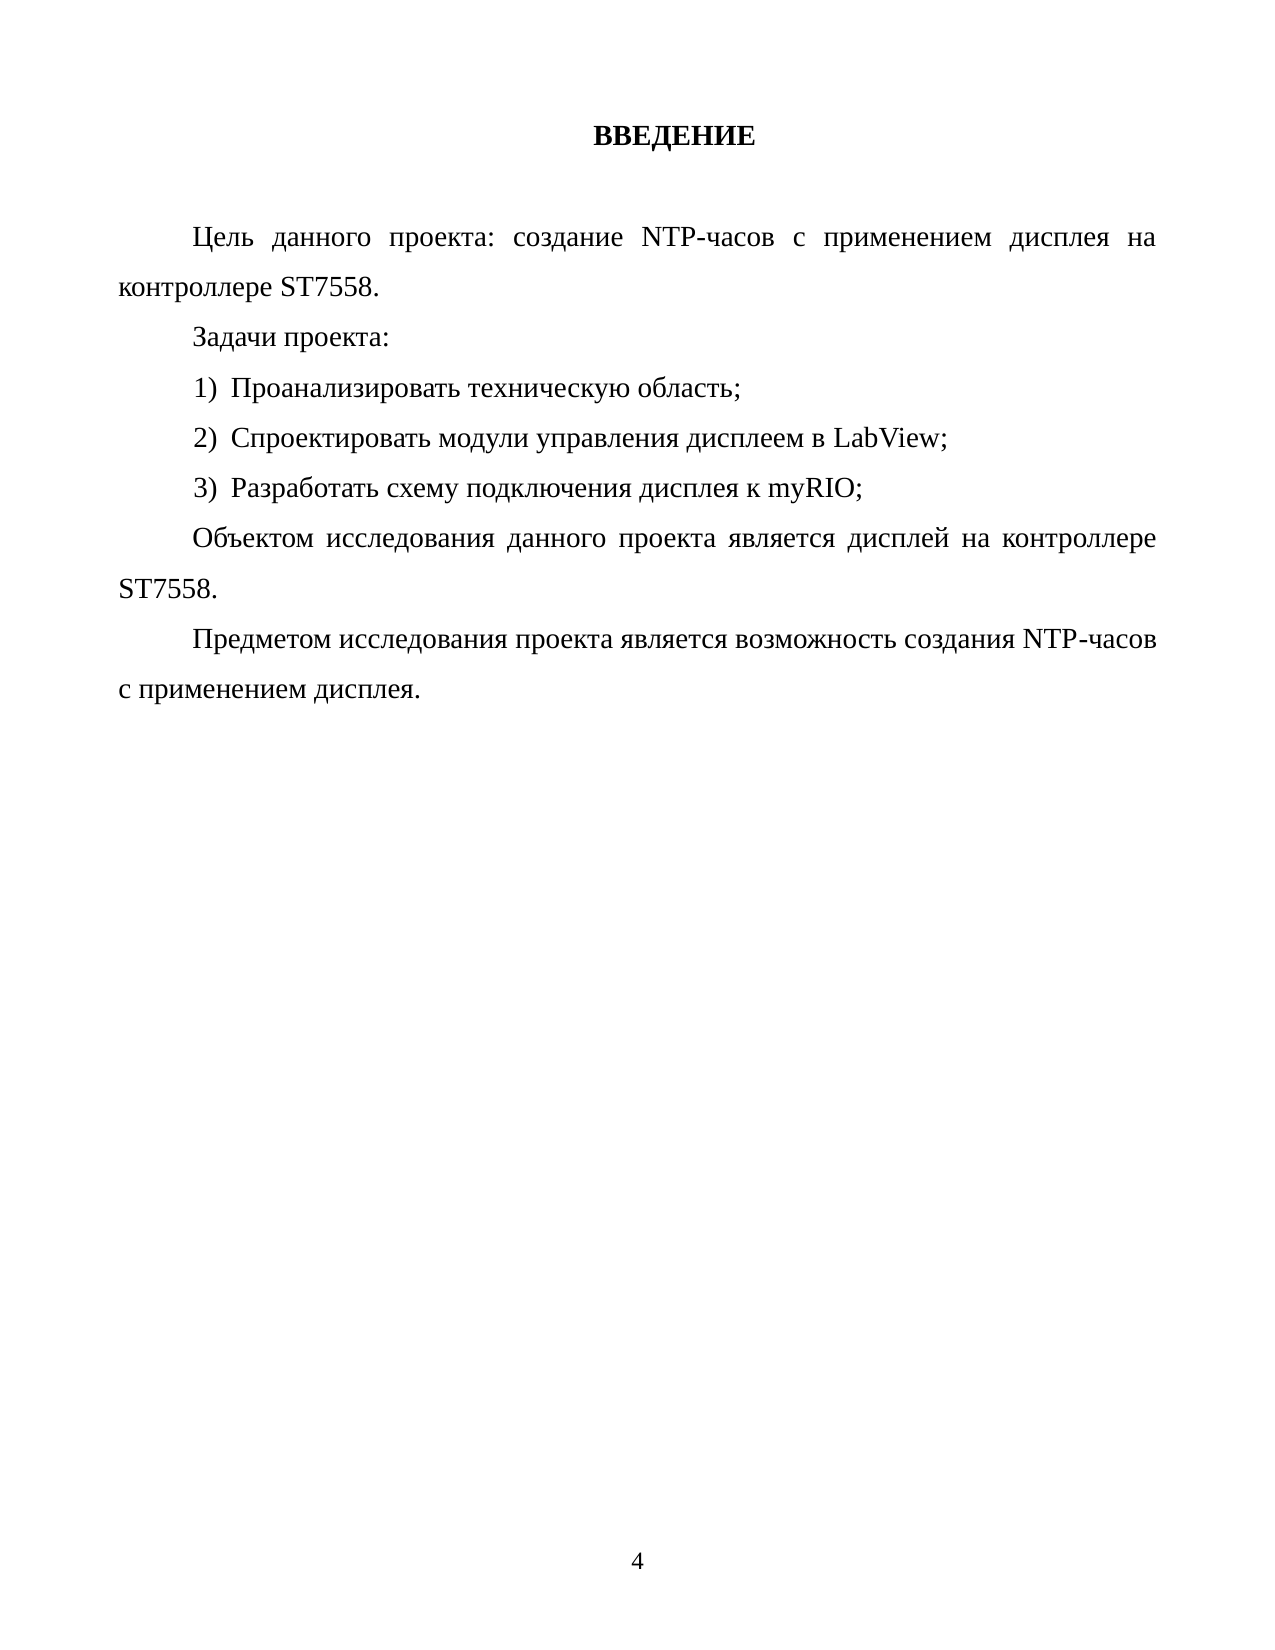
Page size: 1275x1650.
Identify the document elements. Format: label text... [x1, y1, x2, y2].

list Разработать схему подключения дисплея к myRIO; [193, 470, 1157, 504]
text ВВЕДЕНИЕ [118, 118, 1157, 152]
list Проанализировать техническую область; [193, 370, 1157, 403]
list Спроектировать модули управления дисплеем в LabView; [193, 420, 1157, 453]
text Цель данного проекта: создание NTP-часов с применением дисплея на контроллере ST7558. [118, 219, 1157, 303]
text Задачи проекта: [118, 319, 1157, 353]
text Предметом исследования проекта является возможность создания NTP-часов с применением дисплея. [118, 621, 1157, 705]
text Объектом исследования данного проекта является дисплей на контроллере ST7558. [118, 521, 1157, 604]
